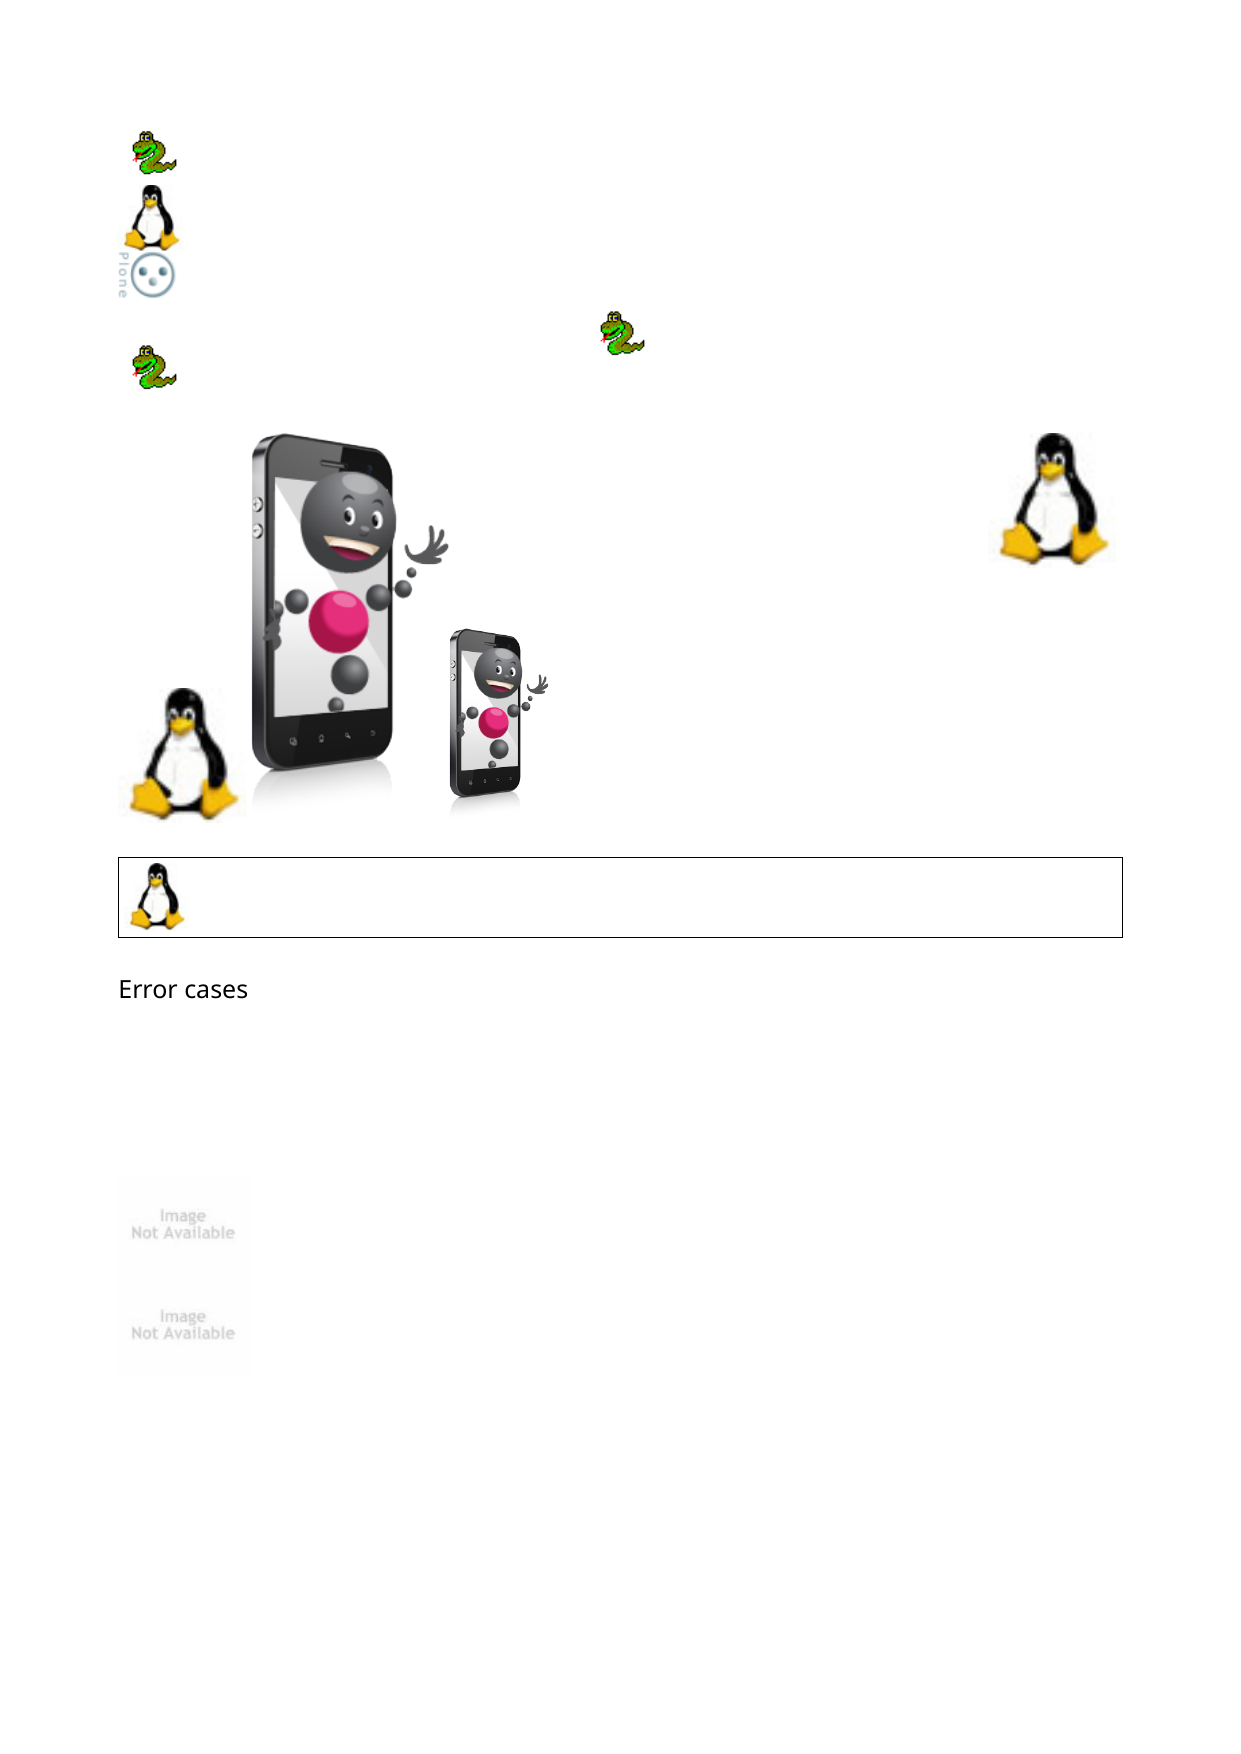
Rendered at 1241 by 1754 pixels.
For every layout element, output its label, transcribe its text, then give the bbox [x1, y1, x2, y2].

picture [586, 298, 654, 366]
text Error cases [118, 972, 1122, 1006]
picture [118, 433, 549, 823]
picture [118, 118, 186, 299]
picture [124, 863, 191, 931]
picture [988, 433, 1122, 568]
table_header [119, 858, 1122, 937]
picture [118, 1176, 252, 1377]
picture [118, 332, 186, 400]
